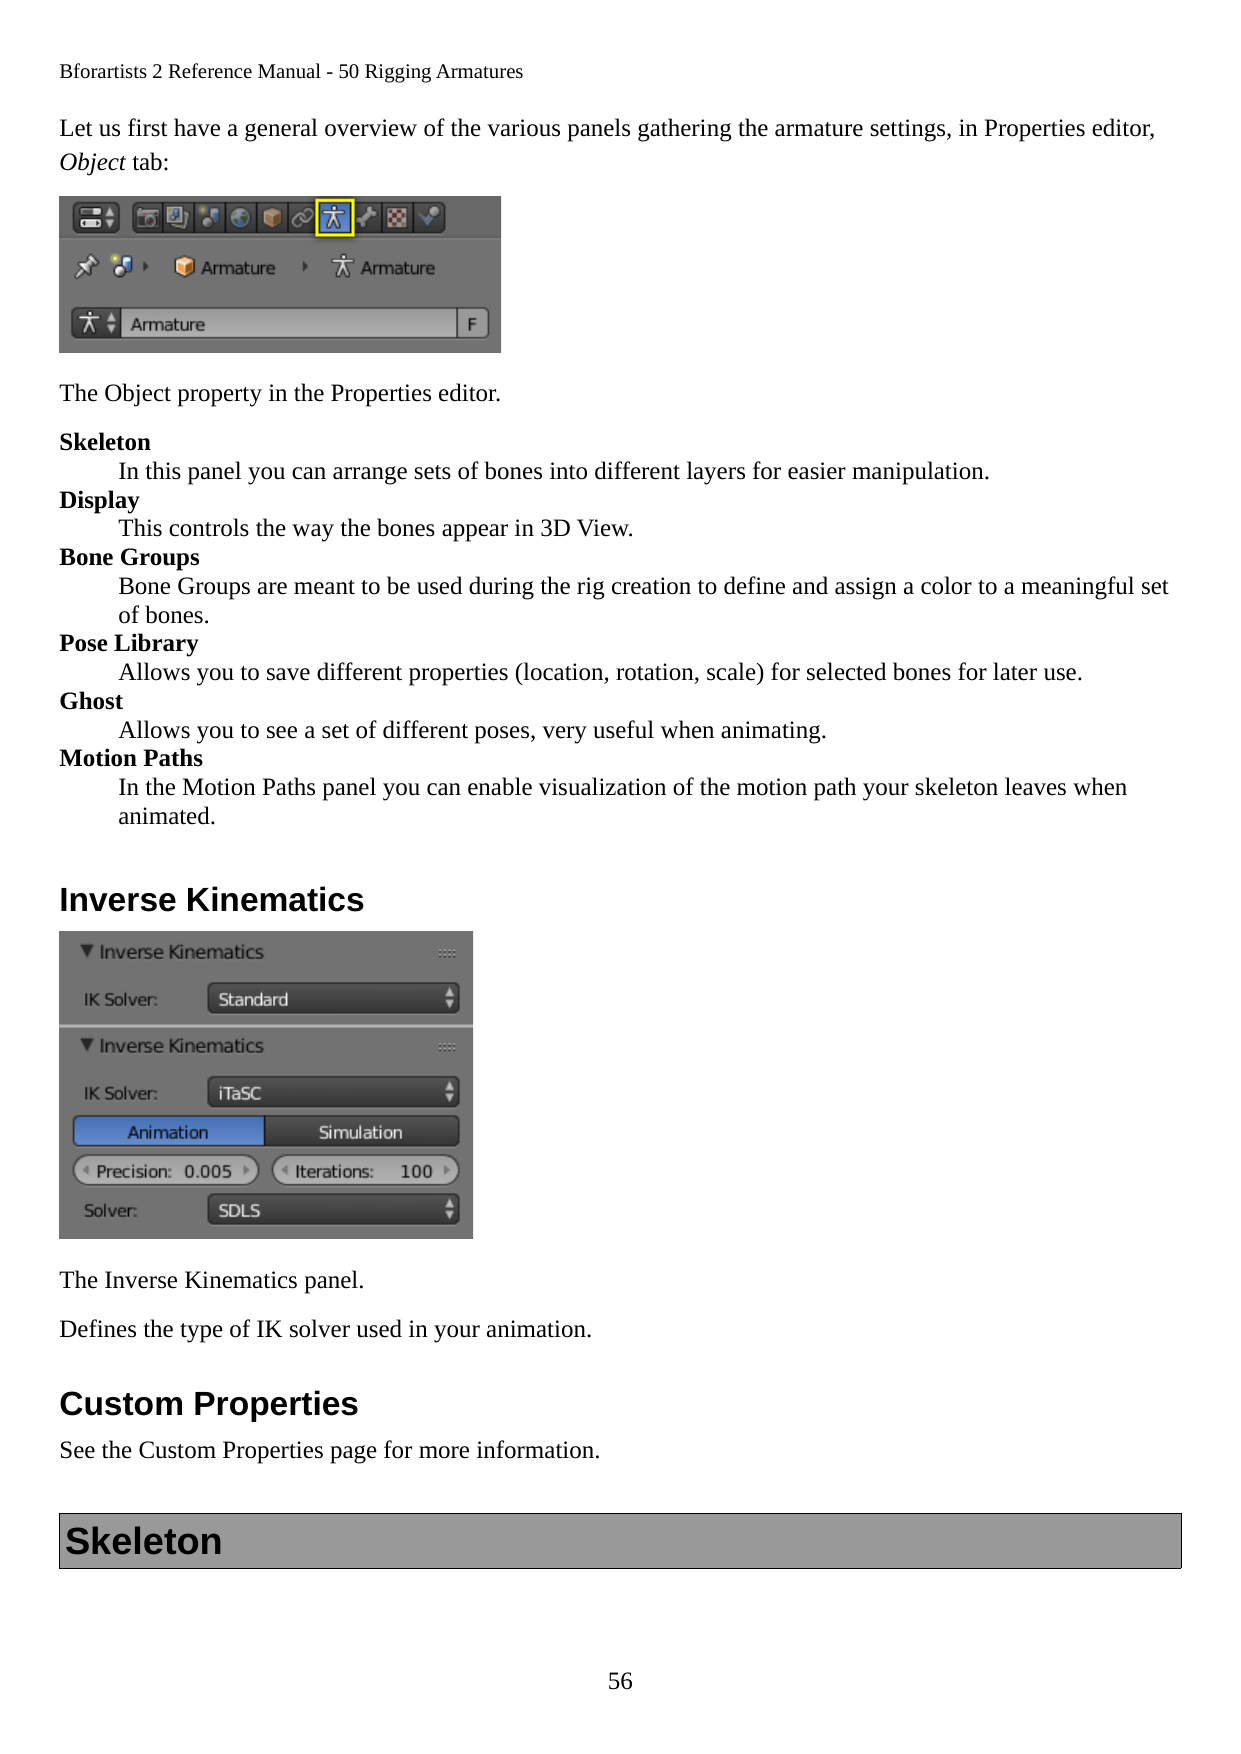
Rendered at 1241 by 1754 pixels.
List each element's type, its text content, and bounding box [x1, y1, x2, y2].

subtitle Skeleton [59, 427, 1181, 456]
subtitle Pose Library [59, 628, 1181, 657]
text Let us first have a general overview of the various panels gathering the armature settings, in Properties editor, Object tab: [59, 113, 1181, 176]
picture [59, 196, 502, 353]
list In the Motion Paths panel you can enable visualization of the motion path your skeleton leaves when animated. [118, 772, 1181, 830]
list Bone Groups are meant to be used during the rig creation to define and assign a color to a meaningful set of bones. [118, 571, 1181, 628]
subtitle Ghost [59, 686, 1181, 715]
text The Inverse Kinematics panel. [59, 1265, 1181, 1293]
subtitle Bone Groups [59, 542, 1181, 571]
list Allows you to save different properties (location, rotation, scale) for selected bones for later use. [118, 657, 1181, 686]
list In this panel you can arrange sets of bones into different layers for easier manipulation. [118, 456, 1181, 485]
subtitle Custom Properties [59, 1384, 1181, 1422]
text The Object property in the Properties editor. [59, 378, 1181, 407]
subtitle Inverse Kinematics [59, 880, 1181, 919]
list This controls the way the bones appear in 3D View. [118, 513, 1181, 542]
list Allows you to see a set of different poses, very useful when animating. [118, 715, 1181, 743]
picture [59, 931, 474, 1239]
subtitle Motion Paths [59, 743, 1181, 772]
subtitle Display [59, 485, 1181, 513]
table_header Skeleton [60, 1514, 1181, 1568]
text See the Custom Properties page for more information. [59, 1435, 1181, 1463]
text Defines the type of IK solver used in your animation. [59, 1314, 1181, 1342]
